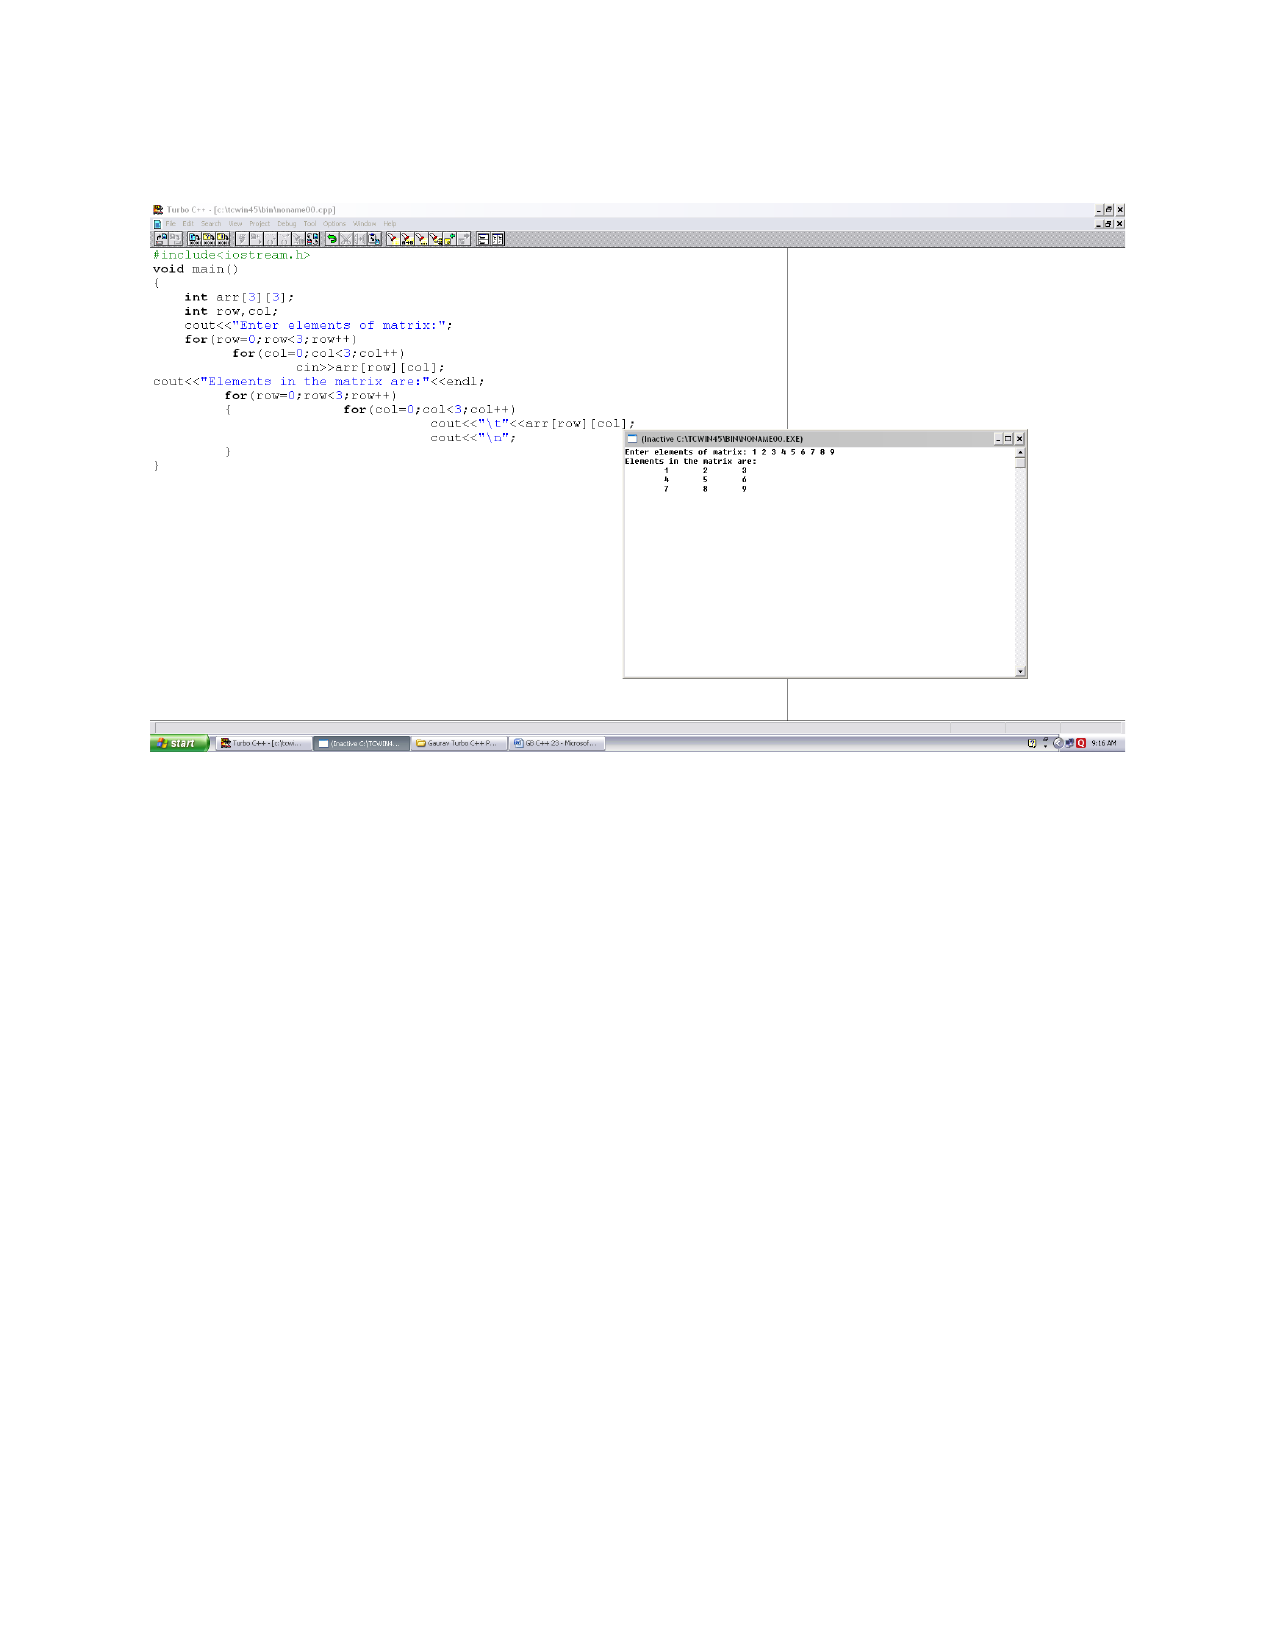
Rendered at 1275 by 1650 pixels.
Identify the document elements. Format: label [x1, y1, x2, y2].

picture [150, 203, 1125, 752]
